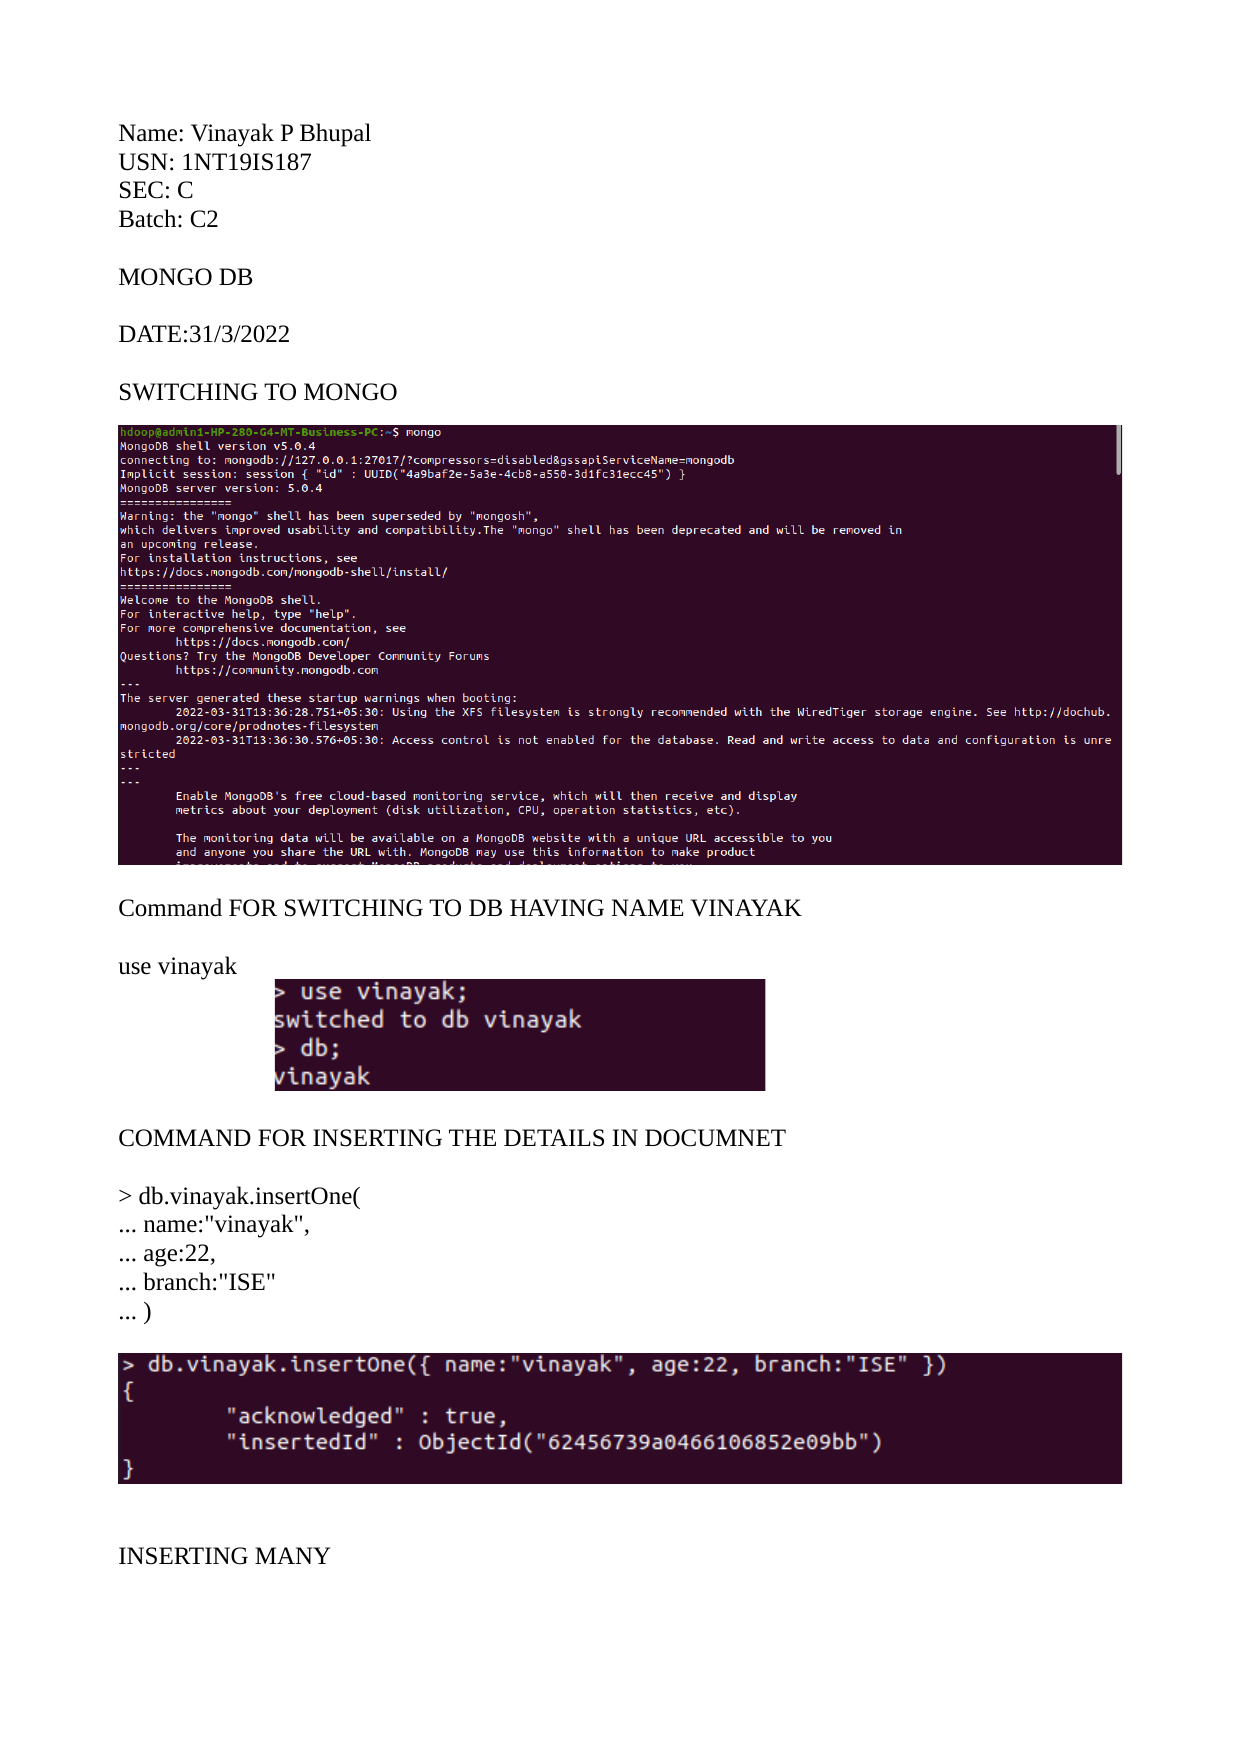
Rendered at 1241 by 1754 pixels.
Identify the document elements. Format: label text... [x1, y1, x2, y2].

text MONGO DB [118, 262, 1122, 291]
text Batch: C2 [118, 204, 1122, 233]
text SWITCHING TO MONGO [118, 377, 1122, 406]
text Command FOR SWITCHING TO DB HAVING NAME VINAYAK [118, 893, 1122, 922]
text ... age:22, [118, 1238, 1122, 1267]
text Name: Vinayak P Bhupal [118, 118, 1122, 147]
text ... ) [118, 1296, 1122, 1324]
text USN: 1NT19IS187 [118, 147, 1122, 176]
text SEC: C [118, 176, 1122, 204]
picture [118, 425, 1123, 865]
text COMMAND FOR INSERTING THE DETAILS IN DOCUMNET [118, 1123, 1122, 1152]
text > db.vinayak.insertOne( [118, 1181, 1122, 1209]
text ... branch:"ISE" [118, 1267, 1122, 1296]
text INSERTING MANY [118, 1541, 1122, 1570]
picture [274, 979, 766, 1091]
text DATE:31/3/2022 [118, 319, 1122, 348]
picture [118, 1353, 1123, 1484]
text ... name:"vinayak", [118, 1209, 1122, 1238]
text use vinayak [118, 951, 1122, 979]
